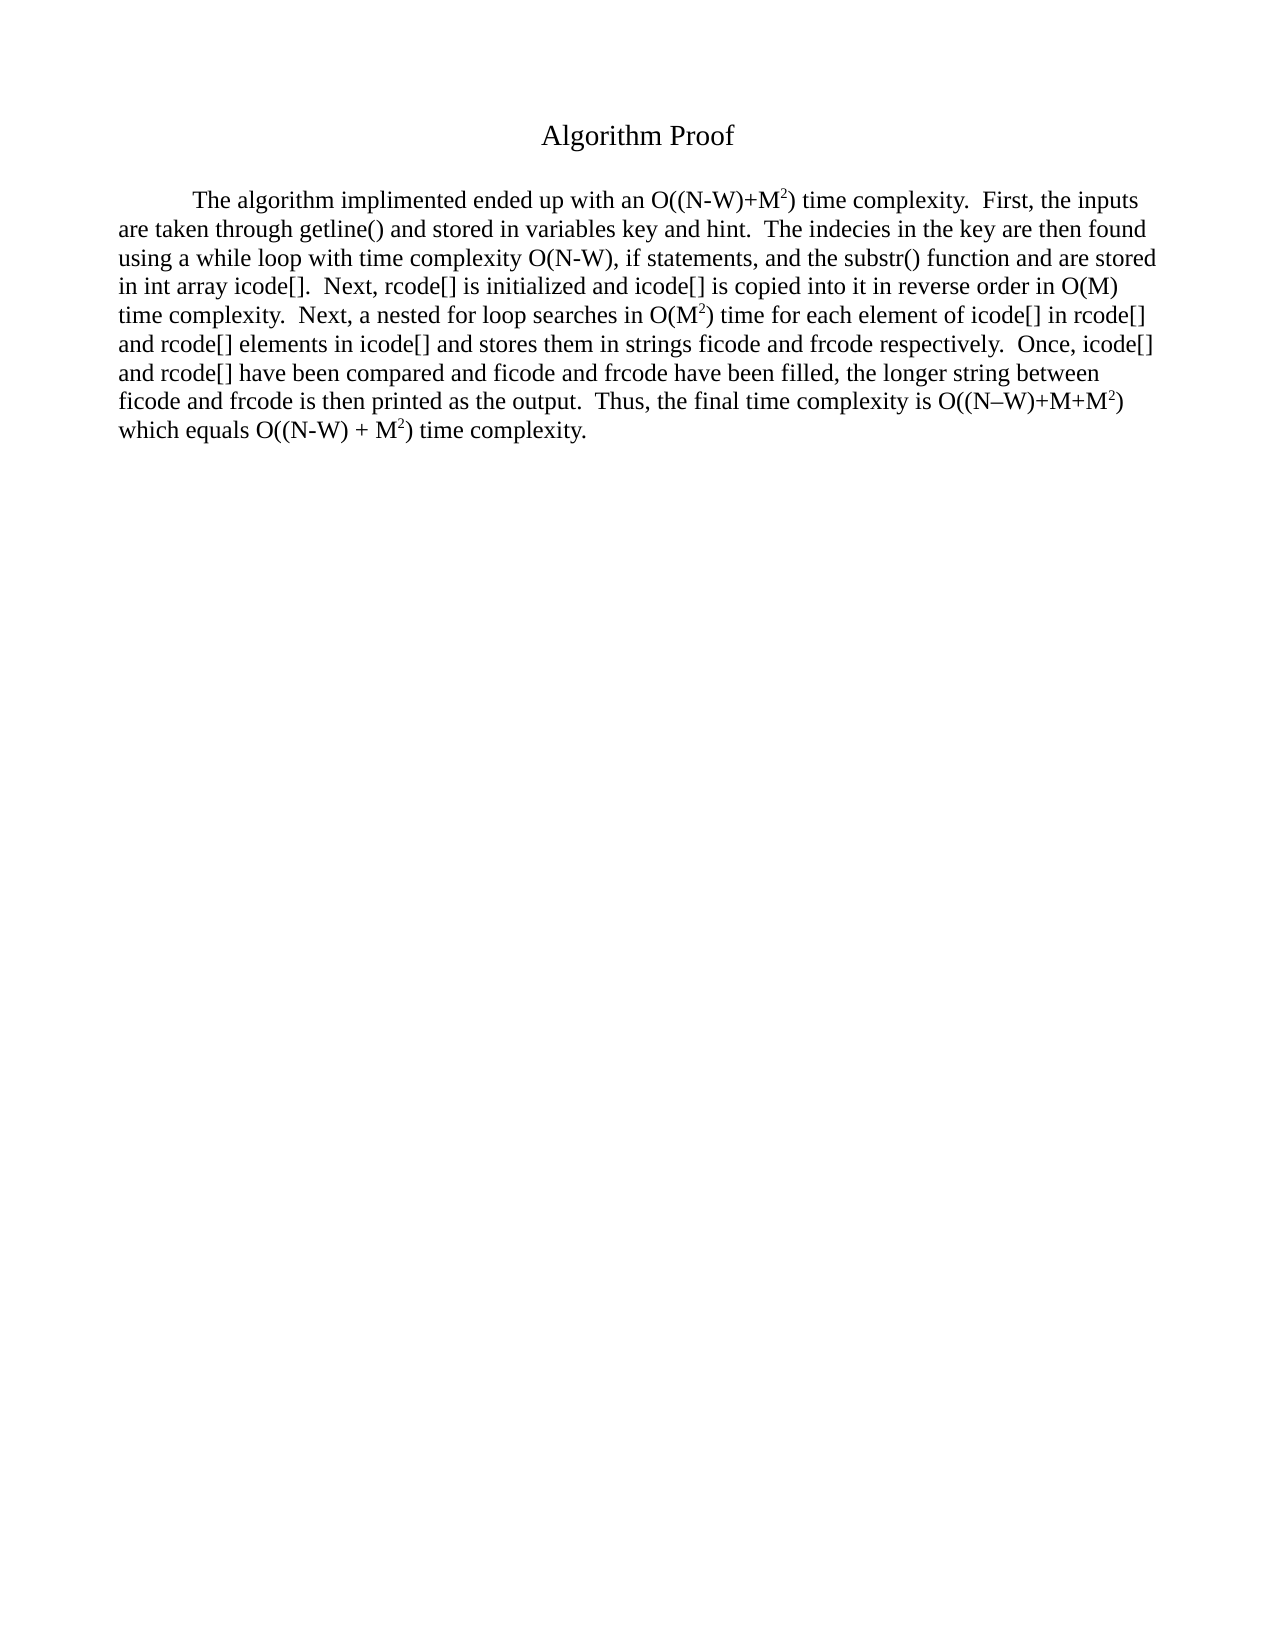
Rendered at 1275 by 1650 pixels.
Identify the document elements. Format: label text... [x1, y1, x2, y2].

text Algorithm Proof [118, 118, 1157, 152]
text The algorithm implimented ended up with an O((N-W)+M2) time complexity. First, the inputs are taken through getline() and stored in variables key and hint. The indecies in the key are then found using a while loop with time complexity O(N-W), if statements, and the substr() function and are stored in int array icode[]. Next, rcode[] is initialized and icode[] is copied into it in reverse order in O(M) time complexity. Next, a nested for loop searches in O(M2) time for each element of icode[] in rcode[] and rcode[] elements in icode[] and stores them in strings ficode and frcode respectively. Once, icode[] and rcode[] have been compared and ficode and frcode have been filled, the longer string between ficode and frcode is then printed as the output. Thus, the final time complexity is O((N–W)+M+M2) which equals O((N-W) + M2) time complexity. [118, 185, 1157, 444]
